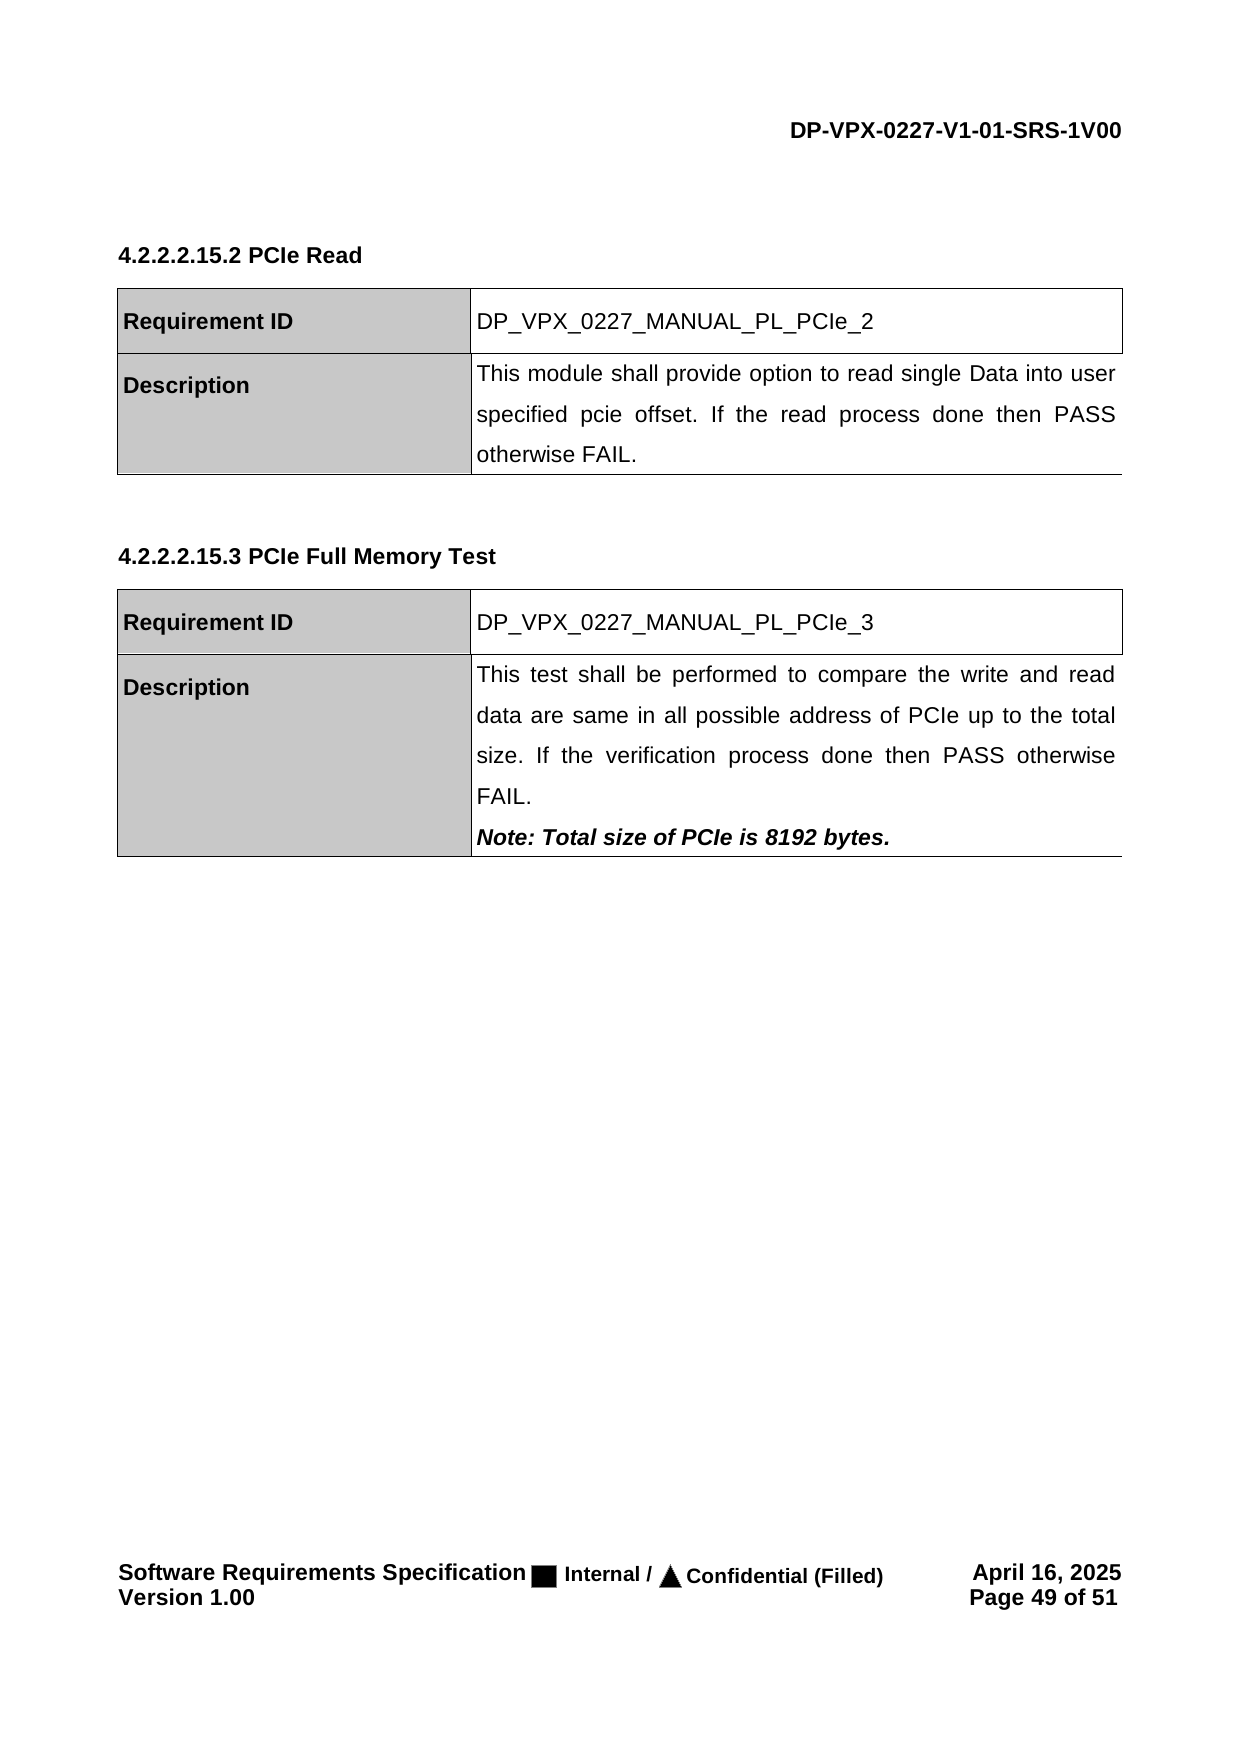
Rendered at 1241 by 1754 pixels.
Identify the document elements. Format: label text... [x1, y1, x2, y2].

table_cell Description [118, 655, 471, 856]
subtitle PCIe Read [118, 241, 1122, 268]
table_header Requirement ID [118, 289, 470, 353]
table_cell This module shall provide option to read single Data into user specified pcie offset. If the read process done then PASS otherwise FAIL. [472, 354, 1122, 473]
table_header DP_VPX_0227_MANUAL_PL_PCIe_2 [471, 289, 1122, 353]
table_header Requirement ID [118, 590, 470, 653]
table_cell Description [118, 354, 471, 473]
table_cell This test shall be performed to compare the write and read data are same in all possible address of PCIe up to the total size. If the verification process done then PASS otherwise FAIL. Note: Total size of PCIe is 8192 bytes. [472, 655, 1122, 856]
table_header DP_VPX_0227_MANUAL_PL_PCIe_3 [471, 590, 1122, 653]
subtitle PCIe Full Memory Test [118, 542, 1122, 569]
